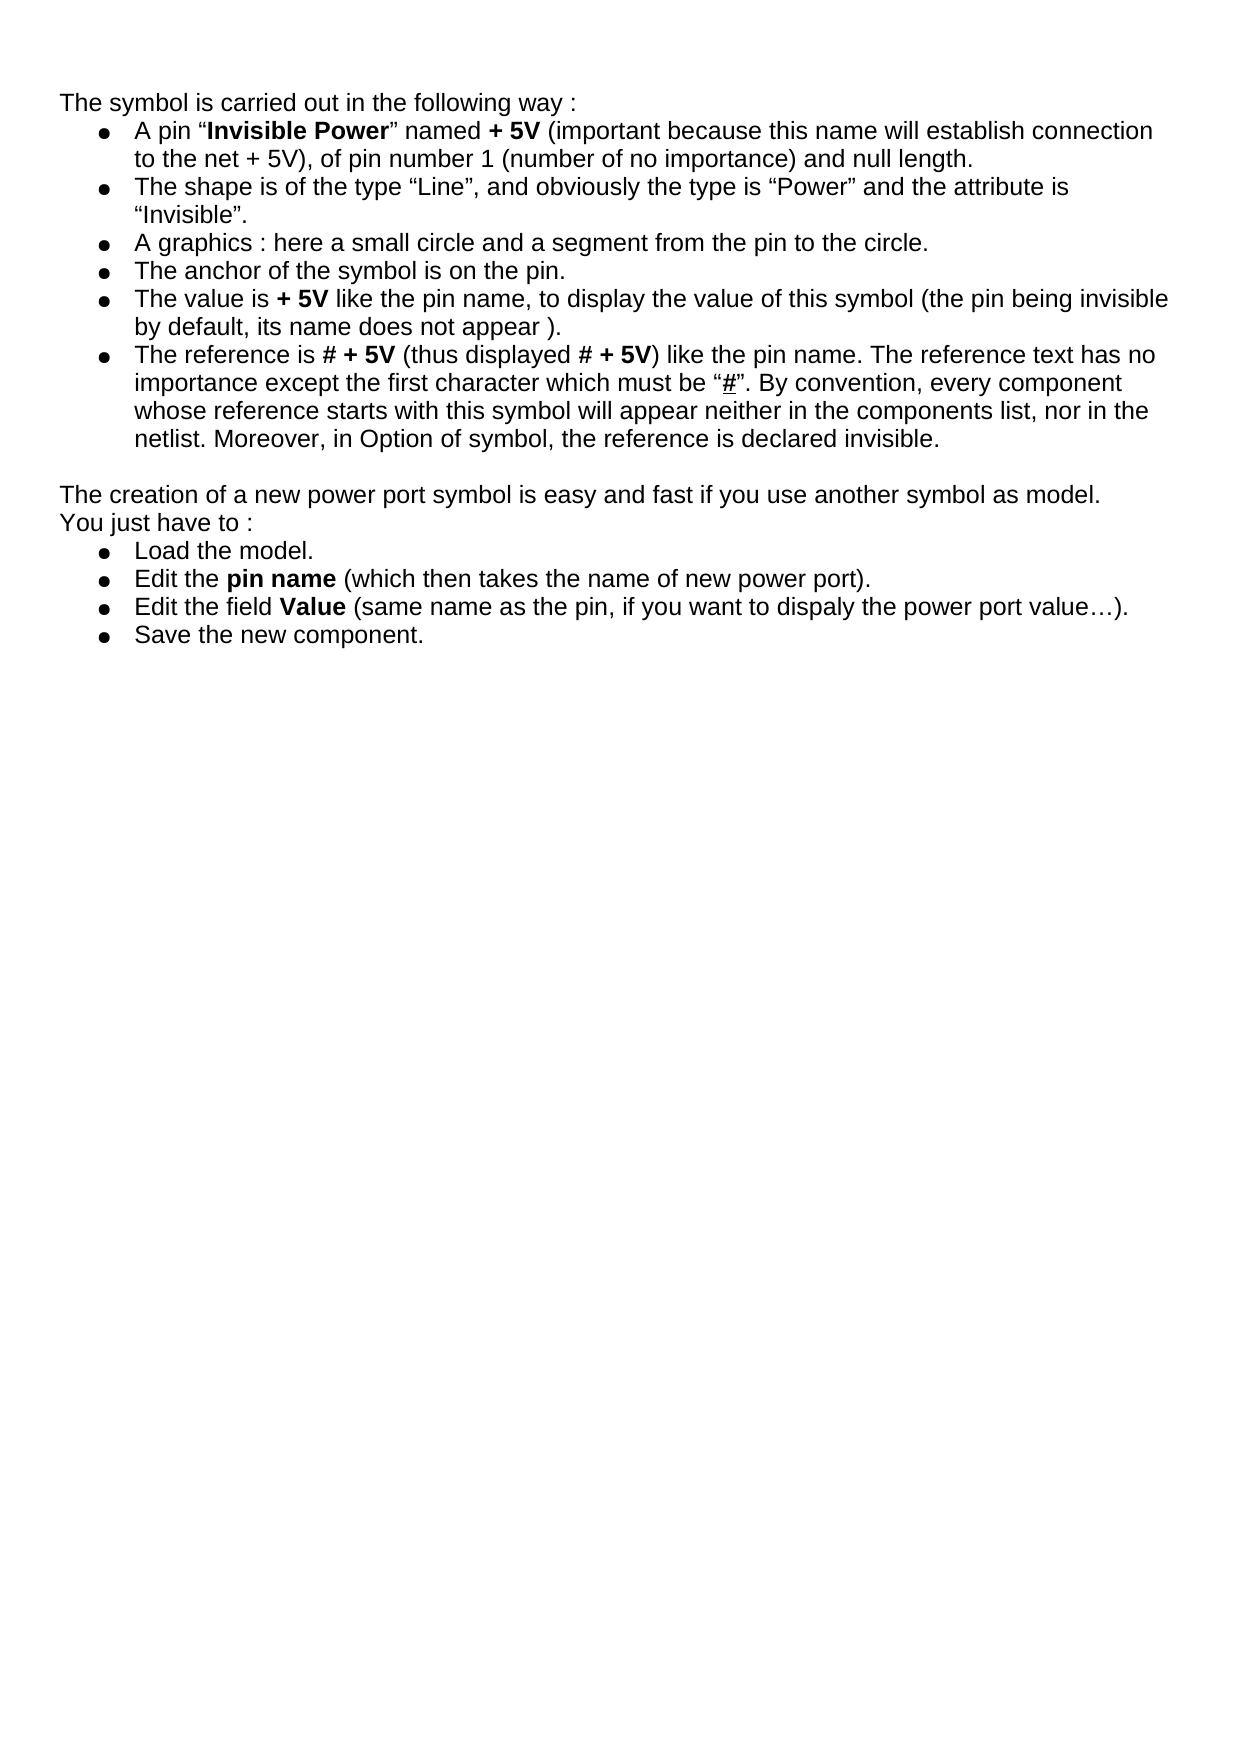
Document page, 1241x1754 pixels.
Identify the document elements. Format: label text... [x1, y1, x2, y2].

list The value is + 5V like the pin name, to display the value of this symbol (the pin being invisible by default, its name does not appear ). [97, 285, 1181, 341]
text You just have to : [59, 509, 1181, 537]
list The shape is of the type “Line”, and obviously the type is “Power” and the attribute is “Invisible”. [97, 173, 1181, 229]
list A graphics : here a small circle and a segment from the pin to the circle. [97, 229, 1181, 257]
list The anchor of the symbol is on the pin. [97, 257, 1181, 285]
list Load the model. [97, 537, 1181, 565]
list Save the new component. [97, 621, 1181, 649]
list Edit the pin name (which then takes the name of new power port). [97, 565, 1181, 593]
text The creation of a new power port symbol is easy and fast if you use another symbol as model. [59, 481, 1181, 509]
text The symbol is carried out in the following way : [59, 88, 1181, 117]
list A pin “Invisible Power” named + 5V (important because this name will establish connection to the net + 5V), of pin number 1 (number of no importance) and null length. [97, 117, 1181, 173]
list Edit the field Value (same name as the pin, if you want to dispaly the power port value…). [97, 593, 1181, 621]
list The reference is # + 5V (thus displayed # + 5V) like the pin name. The reference text has no importance except the first character which must be “#”. By convention, every component whose reference starts with this symbol will appear neither in the components list, nor in the netlist. Moreover, in Option of symbol, the reference is declared invisible. [97, 341, 1181, 453]
